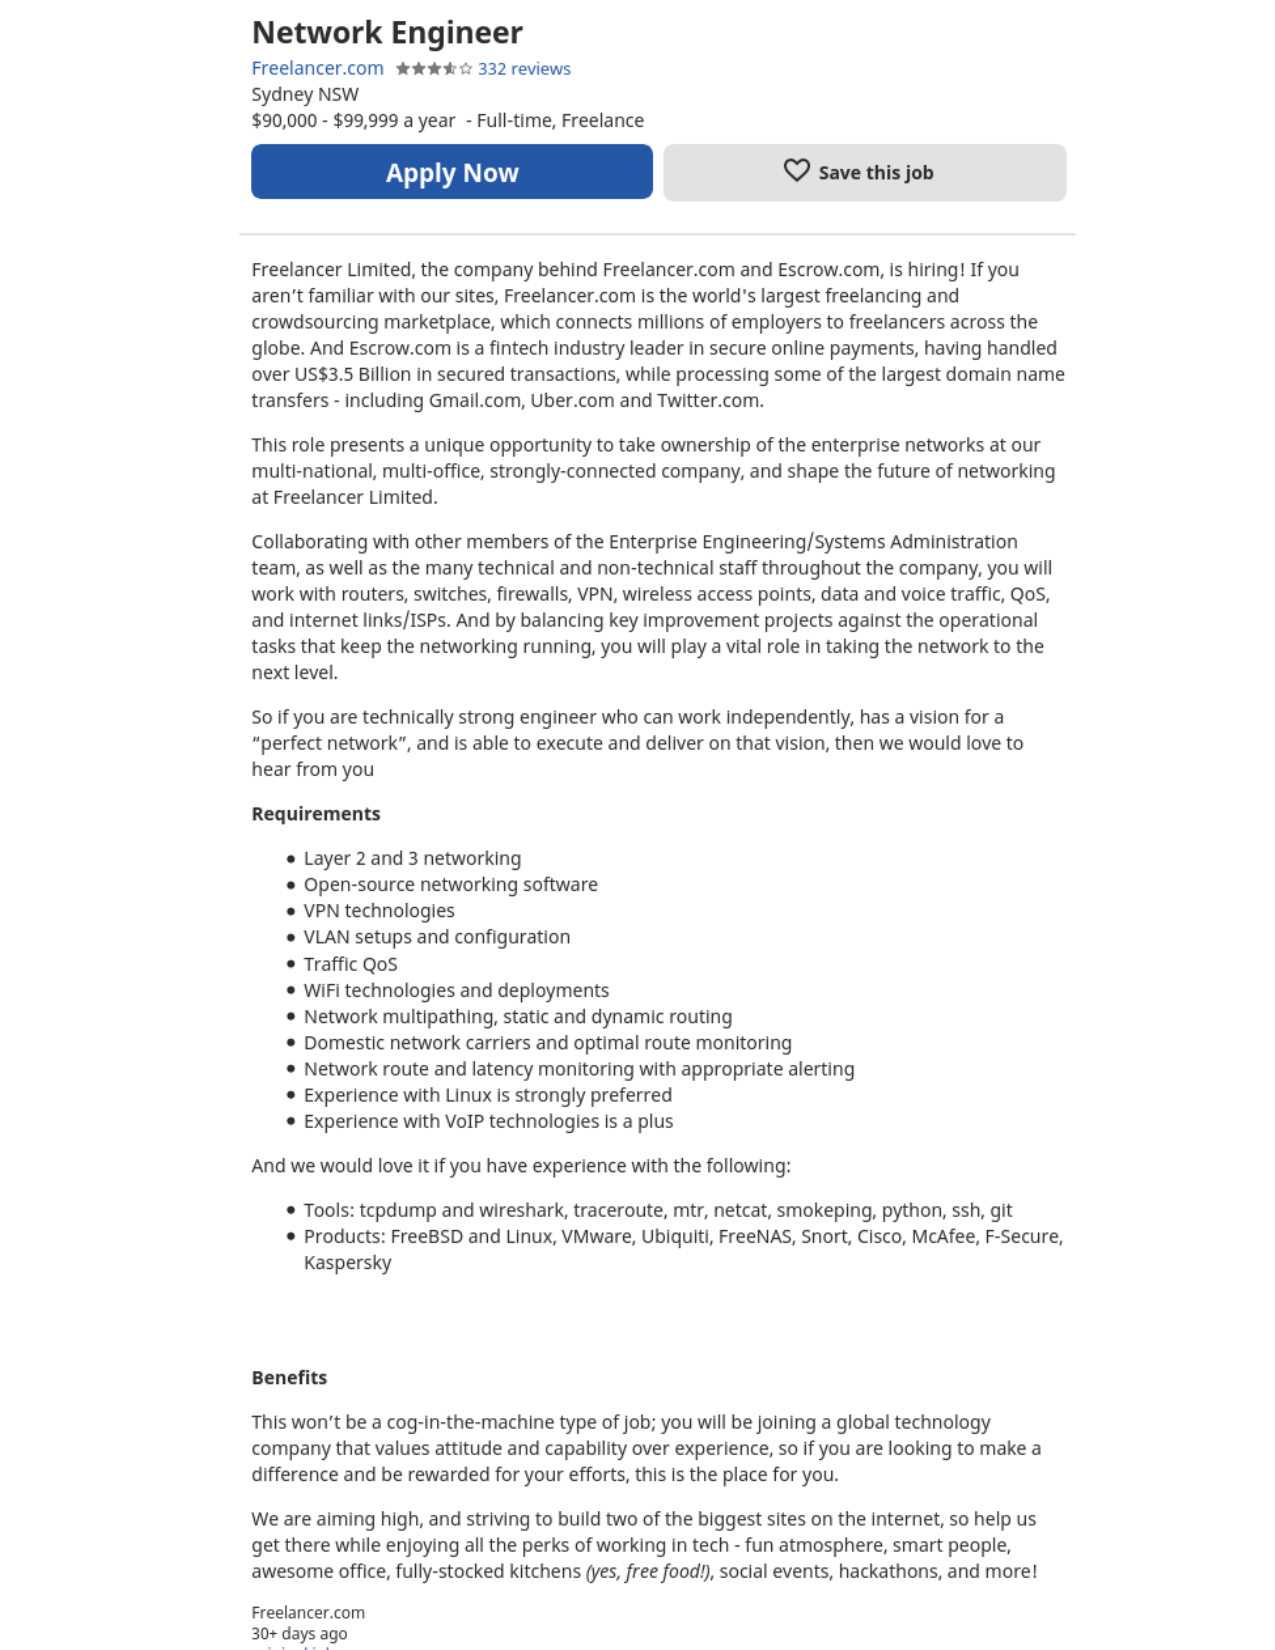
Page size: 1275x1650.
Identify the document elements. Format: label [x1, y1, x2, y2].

picture [199, 0, 1076, 1650]
